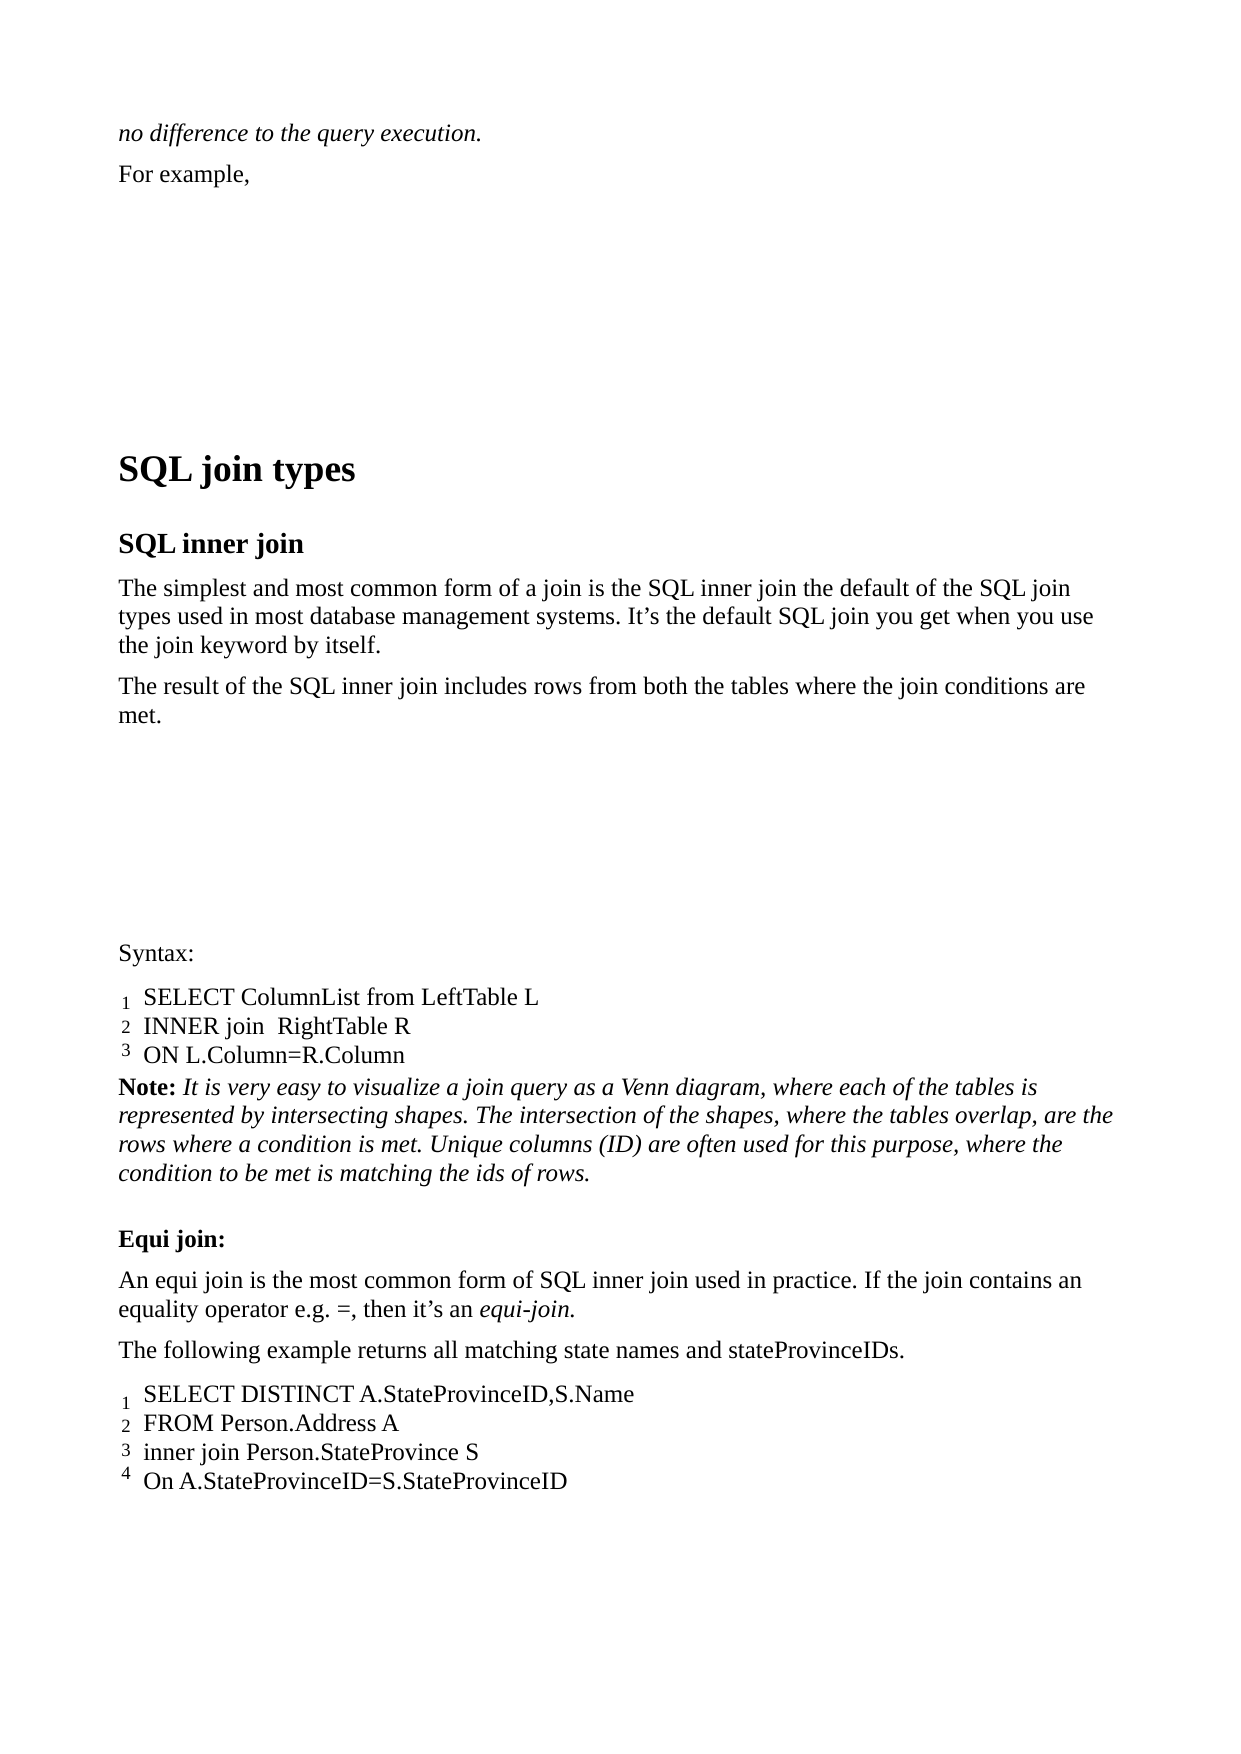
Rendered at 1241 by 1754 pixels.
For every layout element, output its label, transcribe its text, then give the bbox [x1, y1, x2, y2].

table_header SELECT DISTINCT A.StateProvinceID,S.Name FROM Person.Address A inner join Person.StateProvince S On A.StateProvinceID=S.StateProvinceID [140, 1377, 645, 1497]
subtitle SQL inner join [118, 527, 1122, 560]
text The simplest and most common form of a join is the SQL inner join the default of the SQL join types used in most database management systems. It’s the default SQL join you get when you use the join keyword by itself. [118, 573, 1122, 659]
text The result of the SQL inner join includes rows from both the tables where the join conditions are met. [118, 671, 1122, 729]
subtitle Equi join: [118, 1224, 1122, 1253]
text Syntax: [118, 938, 1122, 967]
text no difference to the query execution. [118, 118, 1122, 147]
subtitle SQL join types [118, 446, 1122, 489]
text For example, [118, 159, 1122, 188]
table_header SELECT ColumnList from LeftTable L INNER join RightTable R ON L.Column=R.Column [140, 980, 547, 1072]
text Note: It is very easy to visualize a join query as a Venn diagram, where each of the tables is represented by intersecting shapes. The intersection of the shapes, where the tables overlap, are the rows where a condition is met. Unique columns (ID) are often used for this purpose, where the condition to be met is matching the ids of rows. [118, 1072, 1122, 1187]
table_header 1 2 3 4 [118, 1377, 140, 1497]
text The following example returns all matching state names and stateProvinceIDs. [118, 1335, 1122, 1364]
table_header 1 2 3 [118, 980, 140, 1072]
text An equi join is the most common form of SQL inner join used in practice. If the join contains an equality operator e.g. =, then it’s an equi-join. [118, 1265, 1122, 1323]
